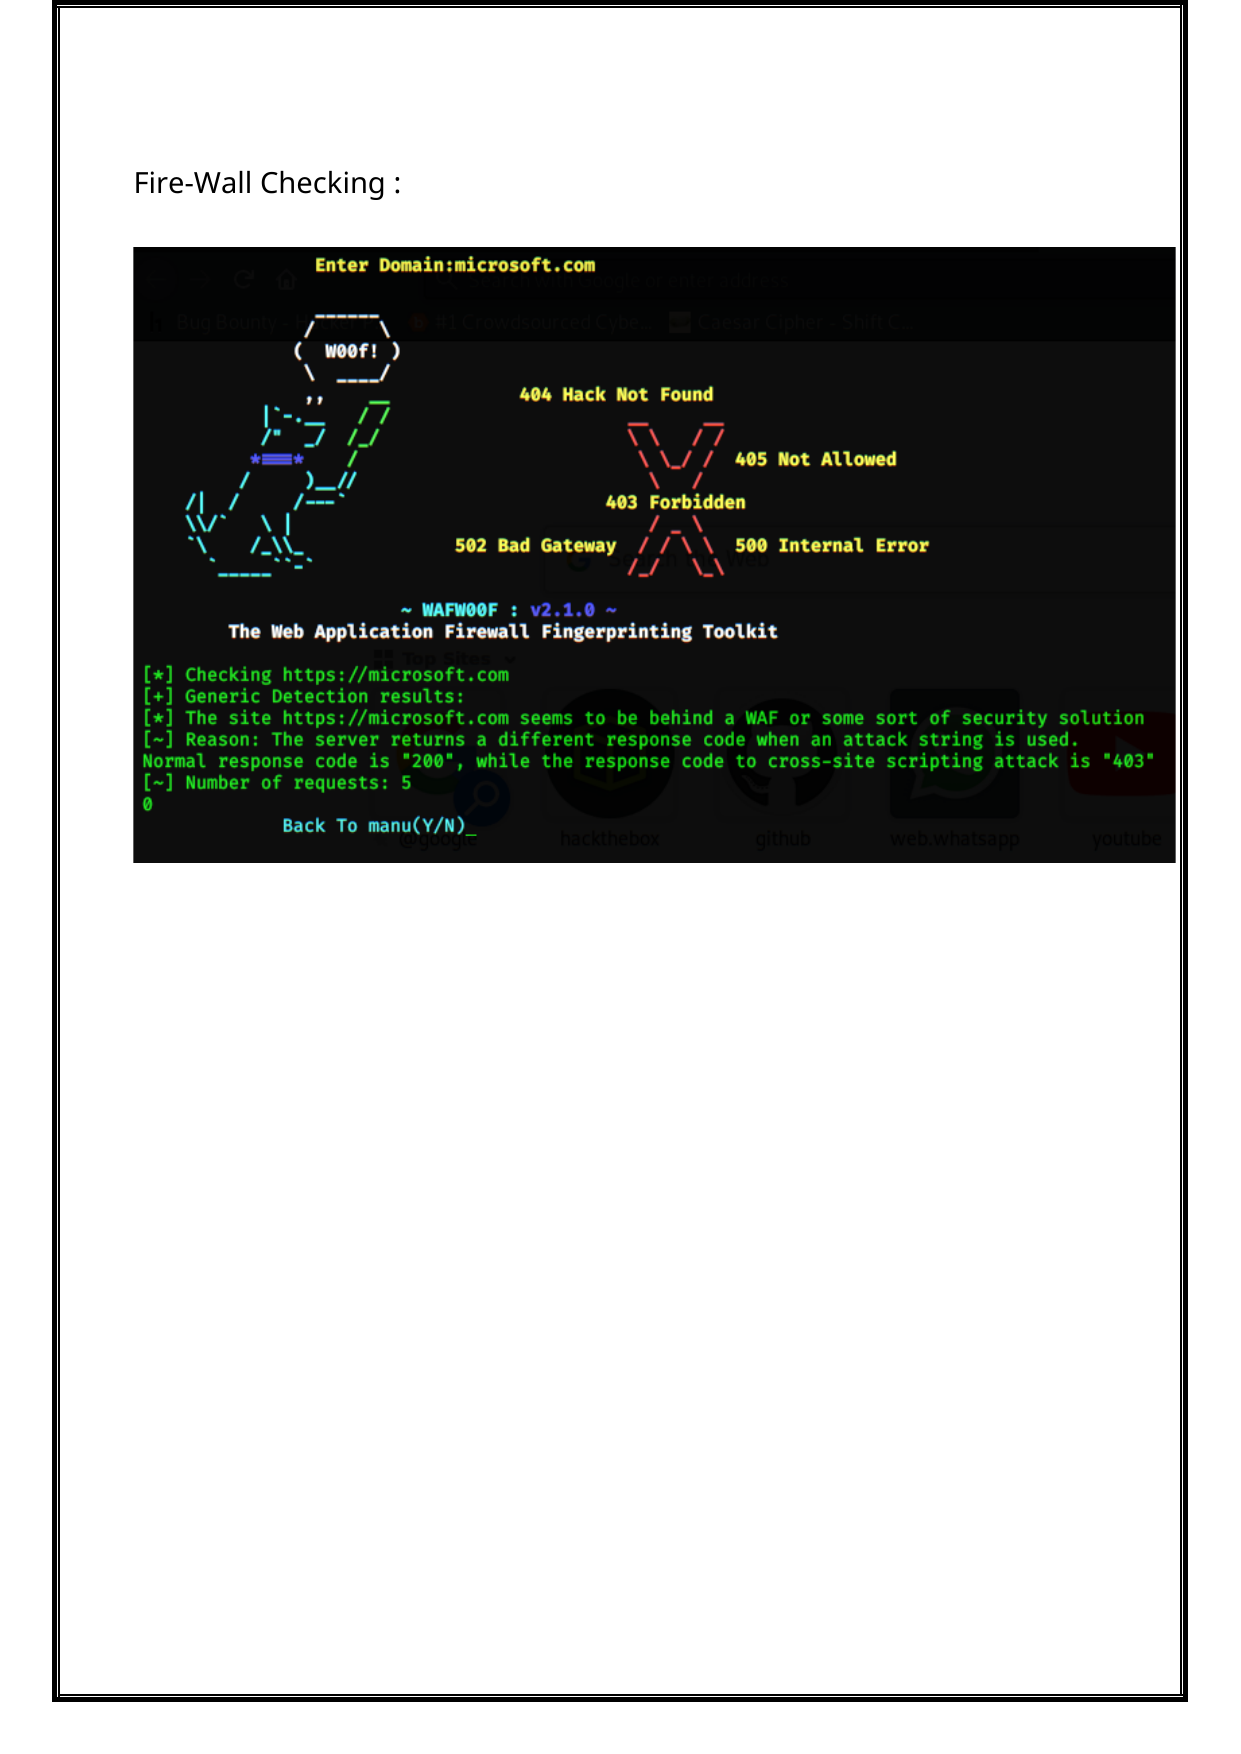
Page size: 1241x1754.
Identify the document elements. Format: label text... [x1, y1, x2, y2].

list Fire-Wall Checking : [133, 162, 1176, 202]
picture [133, 247, 1176, 863]
